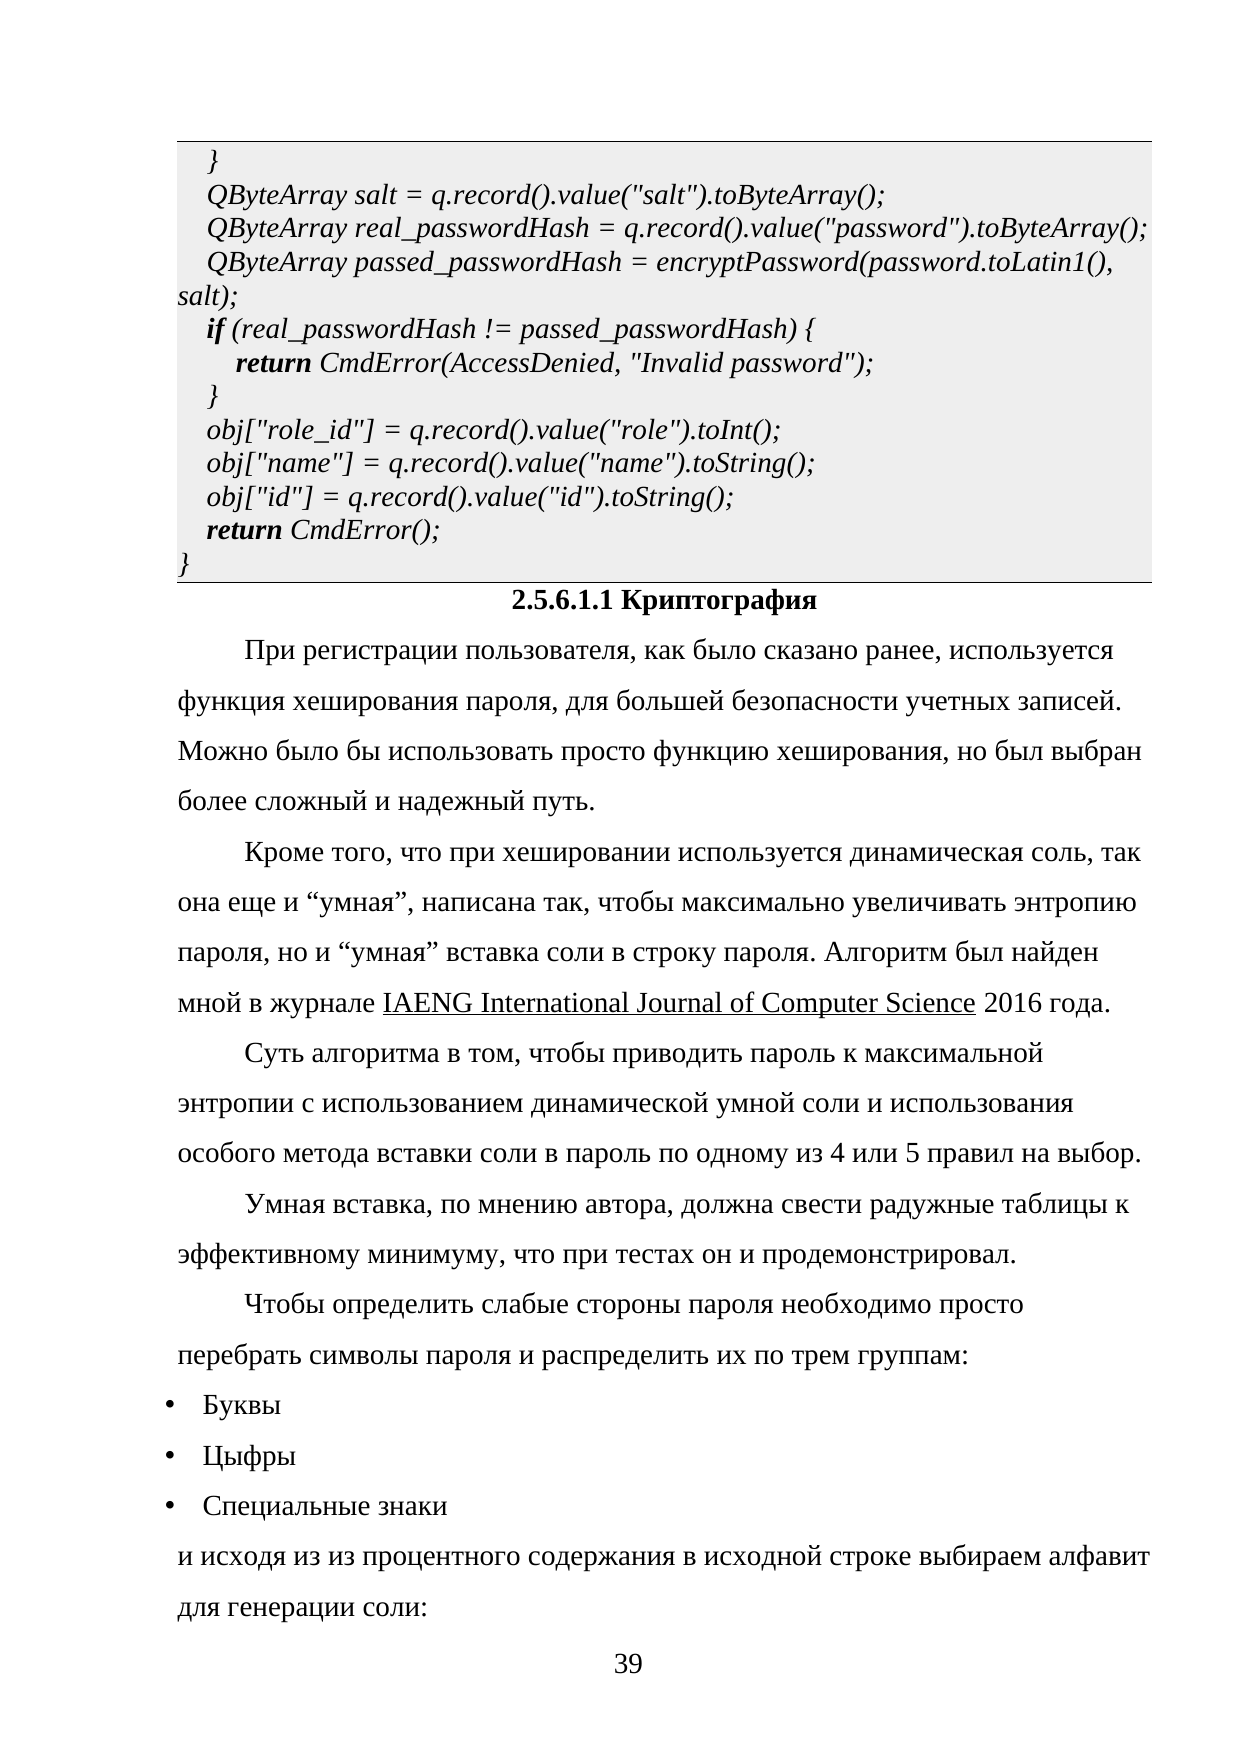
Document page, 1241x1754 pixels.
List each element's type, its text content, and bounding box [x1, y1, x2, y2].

list Цыфры [165, 1438, 1152, 1471]
text и исходя из из процентного содержания в исходной строке выбираем алфавит для генерации соли: [177, 1538, 1152, 1622]
text Суть алгоритма в том, чтобы приводить пароль к максимальной энтропии с использованием динамической умной соли и использования особого метода вставки соли в пароль по одному из 4 или 5 правил на выбор. Умная вставка, по мнению автора, должна свести радужные таблицы к эффективному минимуму, что при тестах он и продемонстрировал. [177, 1035, 1152, 1270]
text При регистрации пользователя, как было сказано ранее, используется функция хеширования пароля, для большей безопасности учетных записей. Можно было бы использовать просто функцию хеширования, но был выбран более сложный и надежный путь. [177, 632, 1152, 817]
list Буквы [165, 1387, 1152, 1421]
subtitle 2.5.6.1.1 Криптография [177, 583, 1152, 616]
text Чтобы определить слабые стороны пароля необходимо просто перебрать символы пароля и распределить их по трем группам: [177, 1287, 1152, 1370]
list Специальные знаки [165, 1488, 1152, 1522]
text } QByteArray salt = q.record().value("salt").toByteArray(); QByteArray real_passwordHash = q.record().value("password").toByteArray(); QByteArray passed_passwordHash = encryptPassword(password.toLatin1(), salt); if (real_passwordHash != passed_passwordHash) { return CmdError(AccessDenied, "Invalid password"); } obj["role_id"] = q.record().value("role").toInt(); obj["name"] = q.record().value("name").toString(); obj["id"] = q.record().value("id").toString(); return CmdError(); } [177, 142, 1152, 582]
text Кроме того, что при хешировании используется динамическая соль, так она еще и “умная”, написана так, чтобы максимально увеличивать энтропию пароля, но и “умная” вставка соли в строку пароля. Алгоритм был найден мной в журнале IAENG International Journal of Computer Science 2016 года. [177, 834, 1152, 1018]
